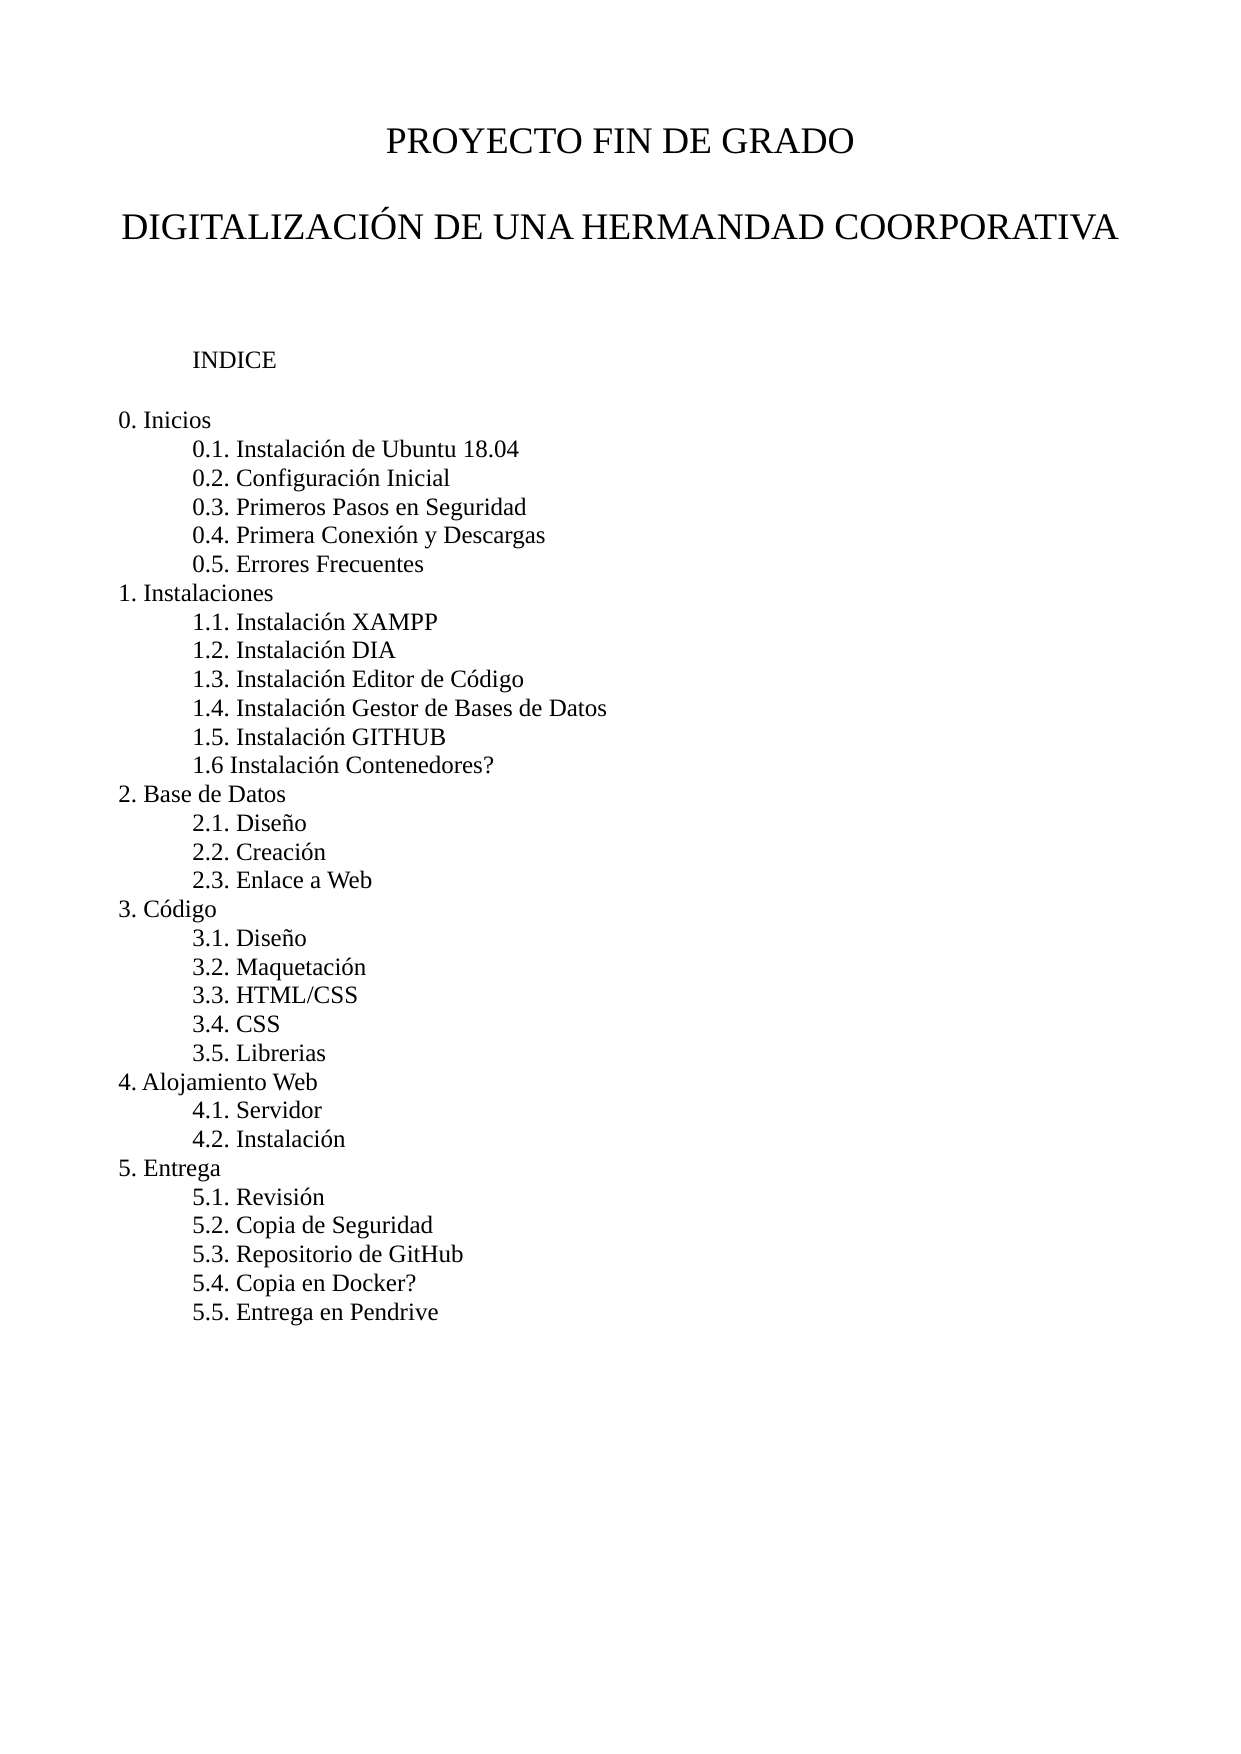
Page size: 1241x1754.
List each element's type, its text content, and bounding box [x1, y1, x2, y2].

text 0.4. Primera Conexión y Descargas [118, 521, 1122, 549]
text 5.1. Revisión [118, 1182, 1122, 1211]
text 5. Entrega [118, 1153, 1122, 1182]
text 5.2. Copia de Seguridad [118, 1211, 1122, 1239]
text 1.1. Instalación XAMPP [118, 607, 1122, 636]
text 3.3. HTML/CSS [118, 981, 1122, 1009]
text 1. Instalaciones [118, 578, 1122, 607]
text 1.6 Instalación Contenedores? [118, 751, 1122, 779]
text 3.5. Librerias [118, 1038, 1122, 1067]
text 1.5. Instalación GITHUB [118, 722, 1122, 751]
text 1.2. Instalación DIA [118, 636, 1122, 664]
text 5.5. Entrega en Pendrive [118, 1297, 1122, 1326]
text DIGITALIZACIÓN DE UNA HERMANDAD COORPORATIVA [118, 204, 1122, 247]
text 3.4. CSS [118, 1009, 1122, 1038]
text PROYECTO FIN DE GRADO [118, 118, 1122, 161]
text 0.5. Errores Frecuentes [118, 549, 1122, 578]
text 2.2. Creación [118, 837, 1122, 866]
text 1.3. Instalación Editor de Código [118, 664, 1122, 693]
text 3.1. Diseño [118, 923, 1122, 952]
text 0.2. Configuración Inicial [118, 463, 1122, 492]
text 1.4. Instalación Gestor de Bases de Datos [118, 693, 1122, 722]
text 3.2. Maquetación [118, 952, 1122, 981]
text 0.3. Primeros Pasos en Seguridad [118, 492, 1122, 521]
text 0.1. Instalación de Ubuntu 18.04 [118, 434, 1122, 463]
text 2. Base de Datos [118, 779, 1122, 808]
text 4.1. Servidor [118, 1096, 1122, 1124]
text 2.1. Diseño [118, 808, 1122, 837]
text 4.2. Instalación [118, 1124, 1122, 1153]
text 5.3. Repositorio de GitHub [118, 1239, 1122, 1268]
text 4. Alojamiento Web [118, 1067, 1122, 1096]
text INDICE [118, 334, 1122, 377]
text 5.4. Copia en Docker? [118, 1268, 1122, 1297]
text 2.3. Enlace a Web [118, 866, 1122, 894]
text 3. Código [118, 894, 1122, 923]
text 0. Inicios [118, 406, 1122, 434]
